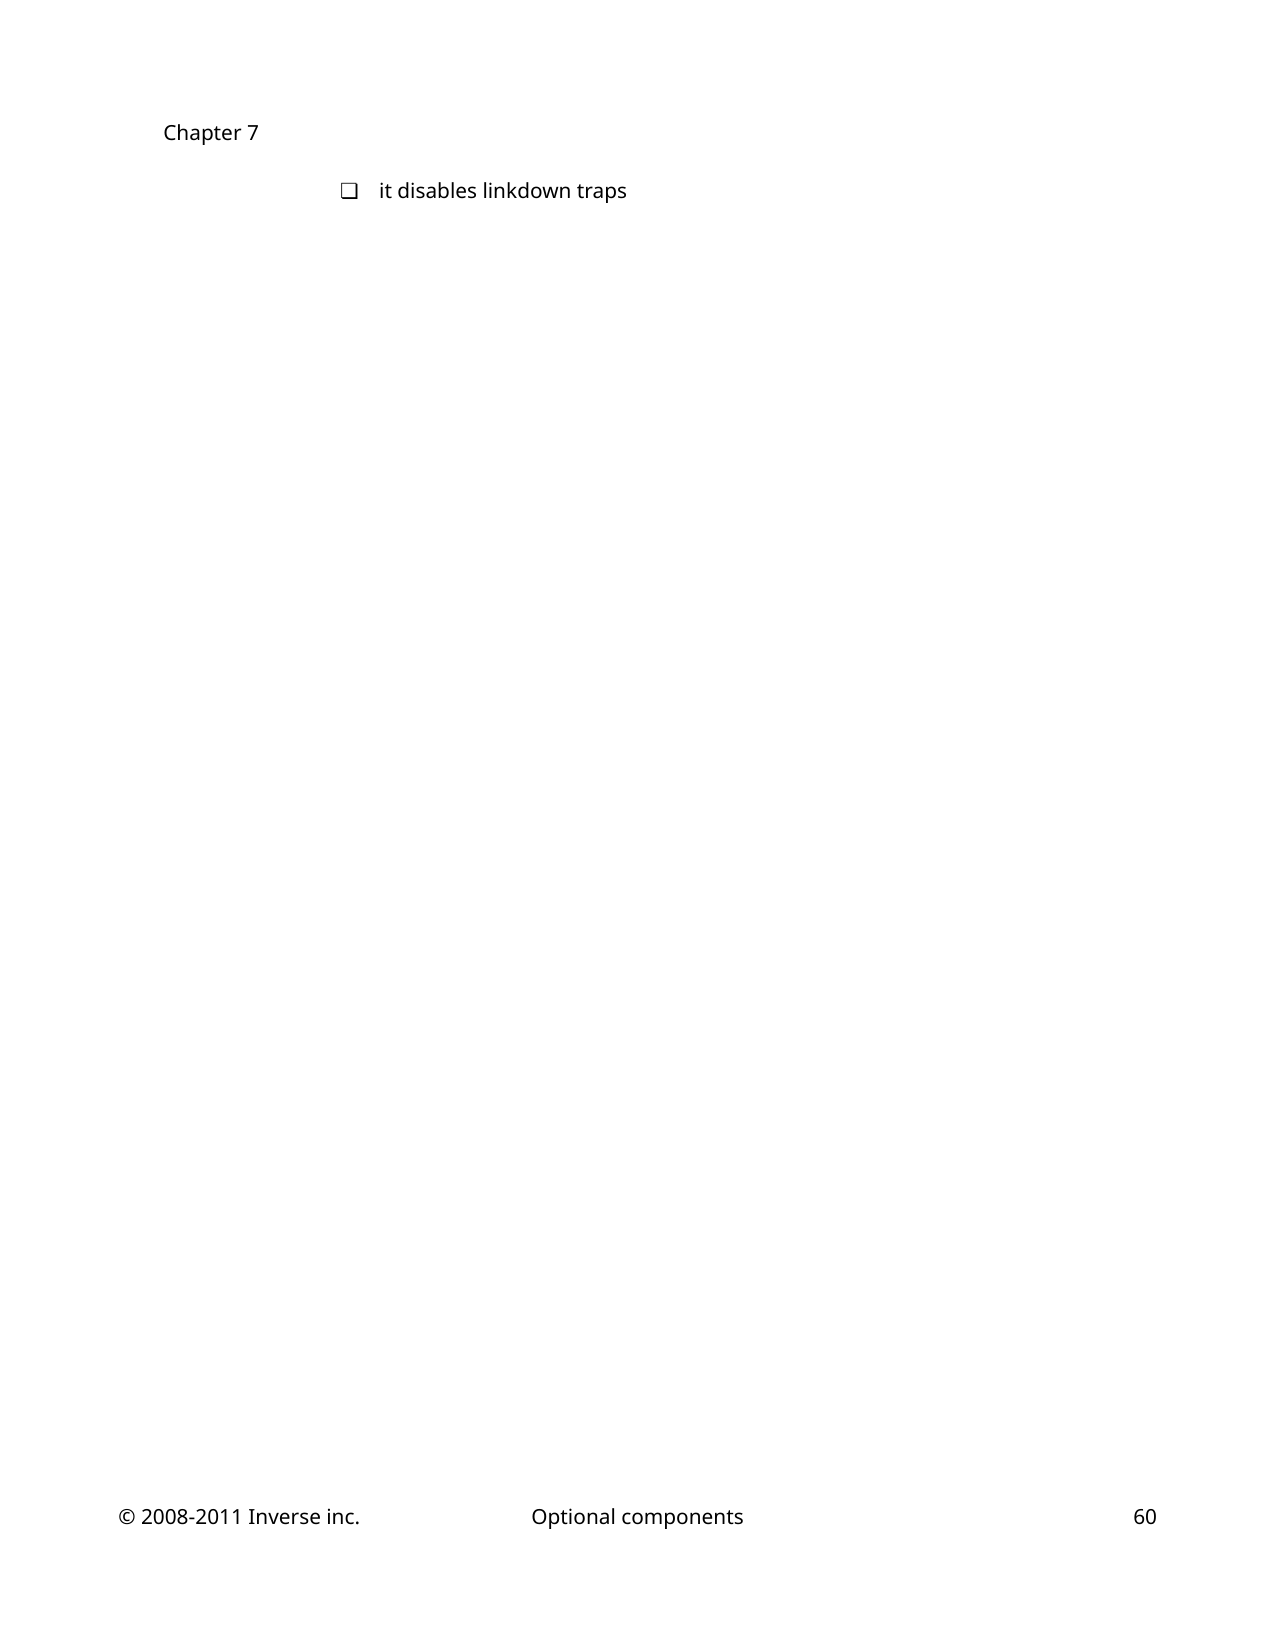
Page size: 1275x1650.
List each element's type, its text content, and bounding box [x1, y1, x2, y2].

list ❏ it disables linkdown traps [340, 176, 1157, 204]
